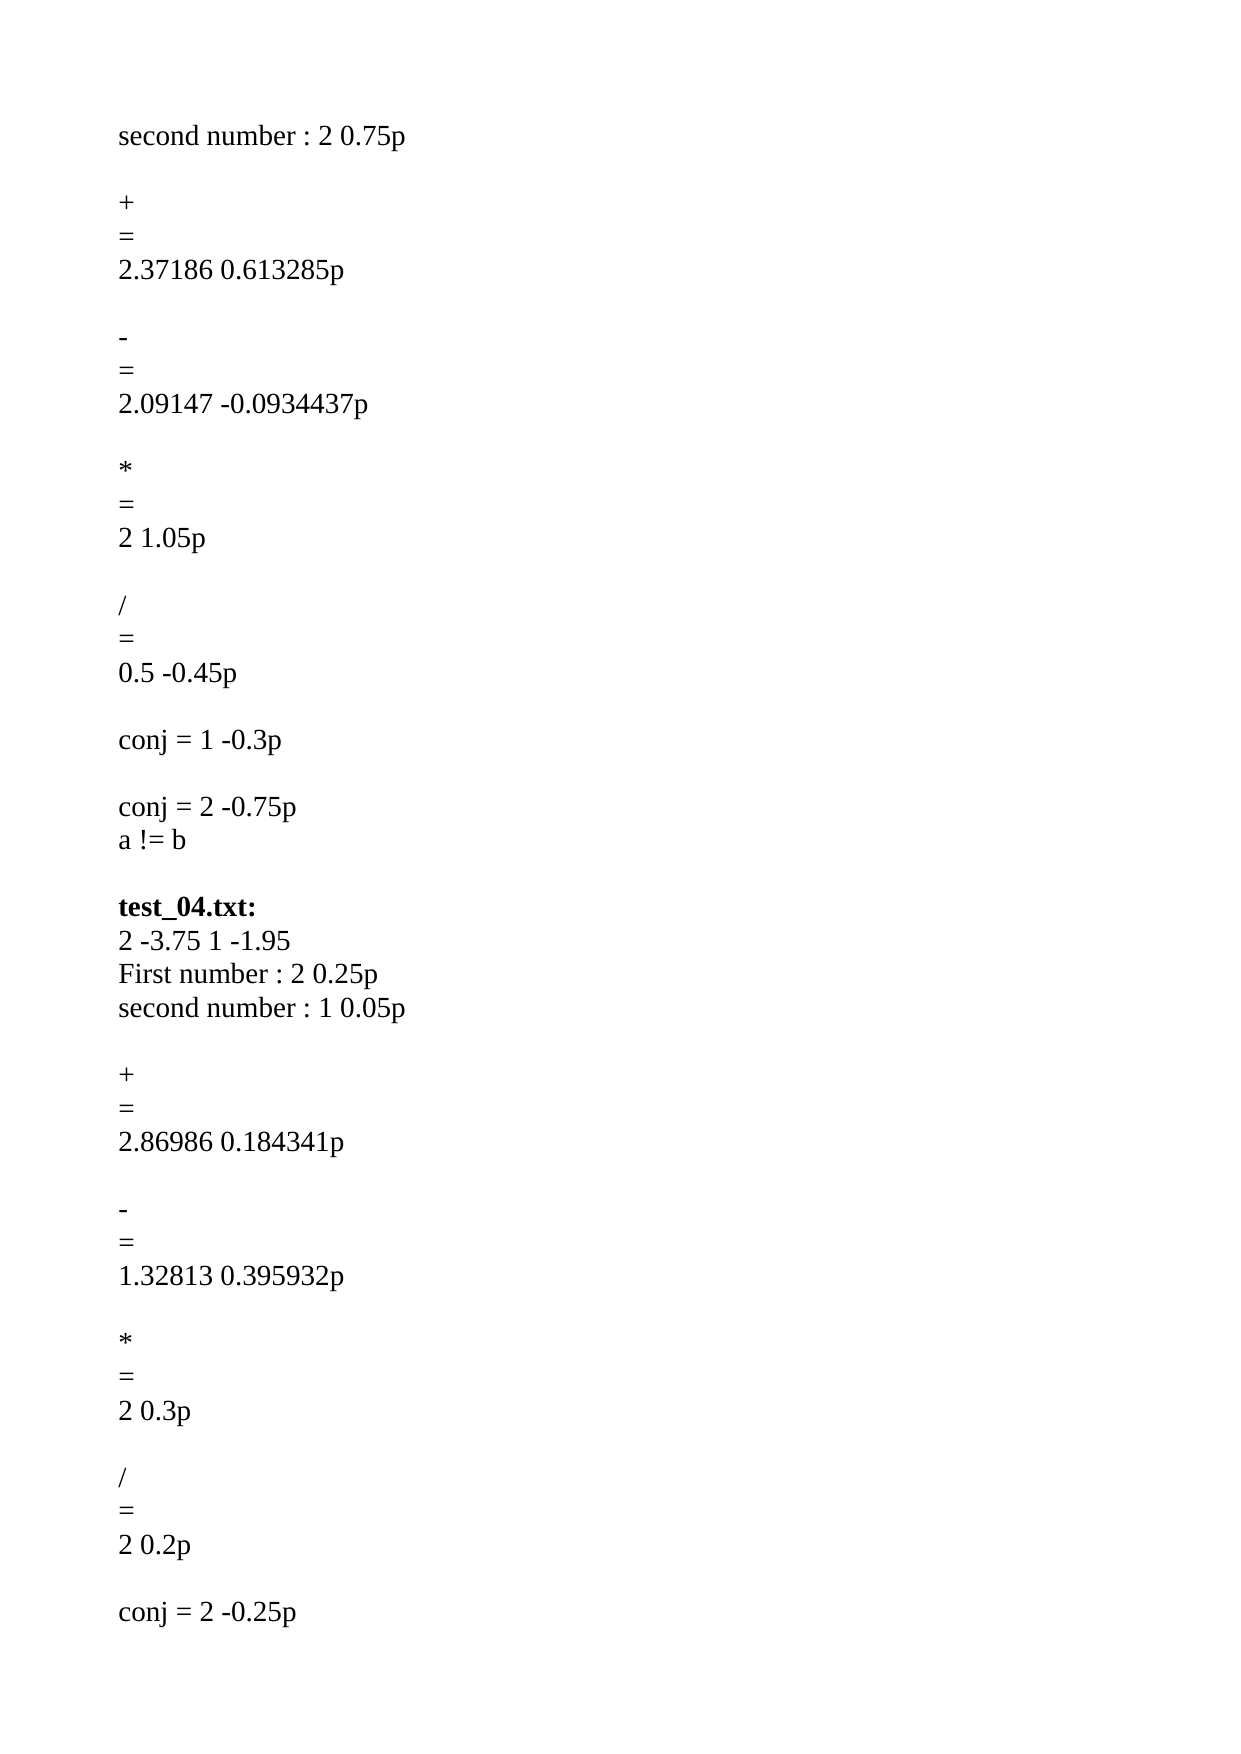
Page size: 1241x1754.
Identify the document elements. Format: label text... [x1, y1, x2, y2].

text 2.86986 0.184341p [118, 1124, 1122, 1158]
text + [118, 185, 1122, 219]
text a != b [118, 822, 1122, 856]
text = [118, 621, 1122, 655]
text * [118, 453, 1122, 487]
text / [118, 588, 1122, 621]
text = [118, 1359, 1122, 1393]
text = [118, 487, 1122, 521]
text conj = 1 -0.3p [118, 722, 1122, 755]
text conj = 2 -0.25p [118, 1594, 1122, 1627]
text / [118, 1460, 1122, 1493]
text = [118, 1091, 1122, 1124]
text - [118, 319, 1122, 353]
text 2 -3.75 1 -1.95 [118, 923, 1122, 957]
text = [118, 1493, 1122, 1527]
text conj = 2 -0.75p [118, 789, 1122, 822]
text 1.32813 0.395932p [118, 1258, 1122, 1292]
text = [118, 1225, 1122, 1258]
text 2 0.3p [118, 1393, 1122, 1426]
text test_04.txt: [118, 889, 1122, 923]
text = [118, 353, 1122, 386]
text - [118, 1191, 1122, 1225]
text * [118, 1326, 1122, 1359]
text + [118, 1057, 1122, 1091]
text = [118, 219, 1122, 252]
text second number : 1 0.05p [118, 990, 1122, 1024]
text 2 1.05p [118, 521, 1122, 554]
text 2.09147 -0.0934437p [118, 386, 1122, 420]
text First number : 2 0.25p [118, 957, 1122, 990]
text 2.37186 0.613285p [118, 252, 1122, 286]
text 2 0.2p [118, 1527, 1122, 1560]
text second number : 2 0.75p [118, 118, 1122, 152]
text 0.5 -0.45p [118, 655, 1122, 688]
